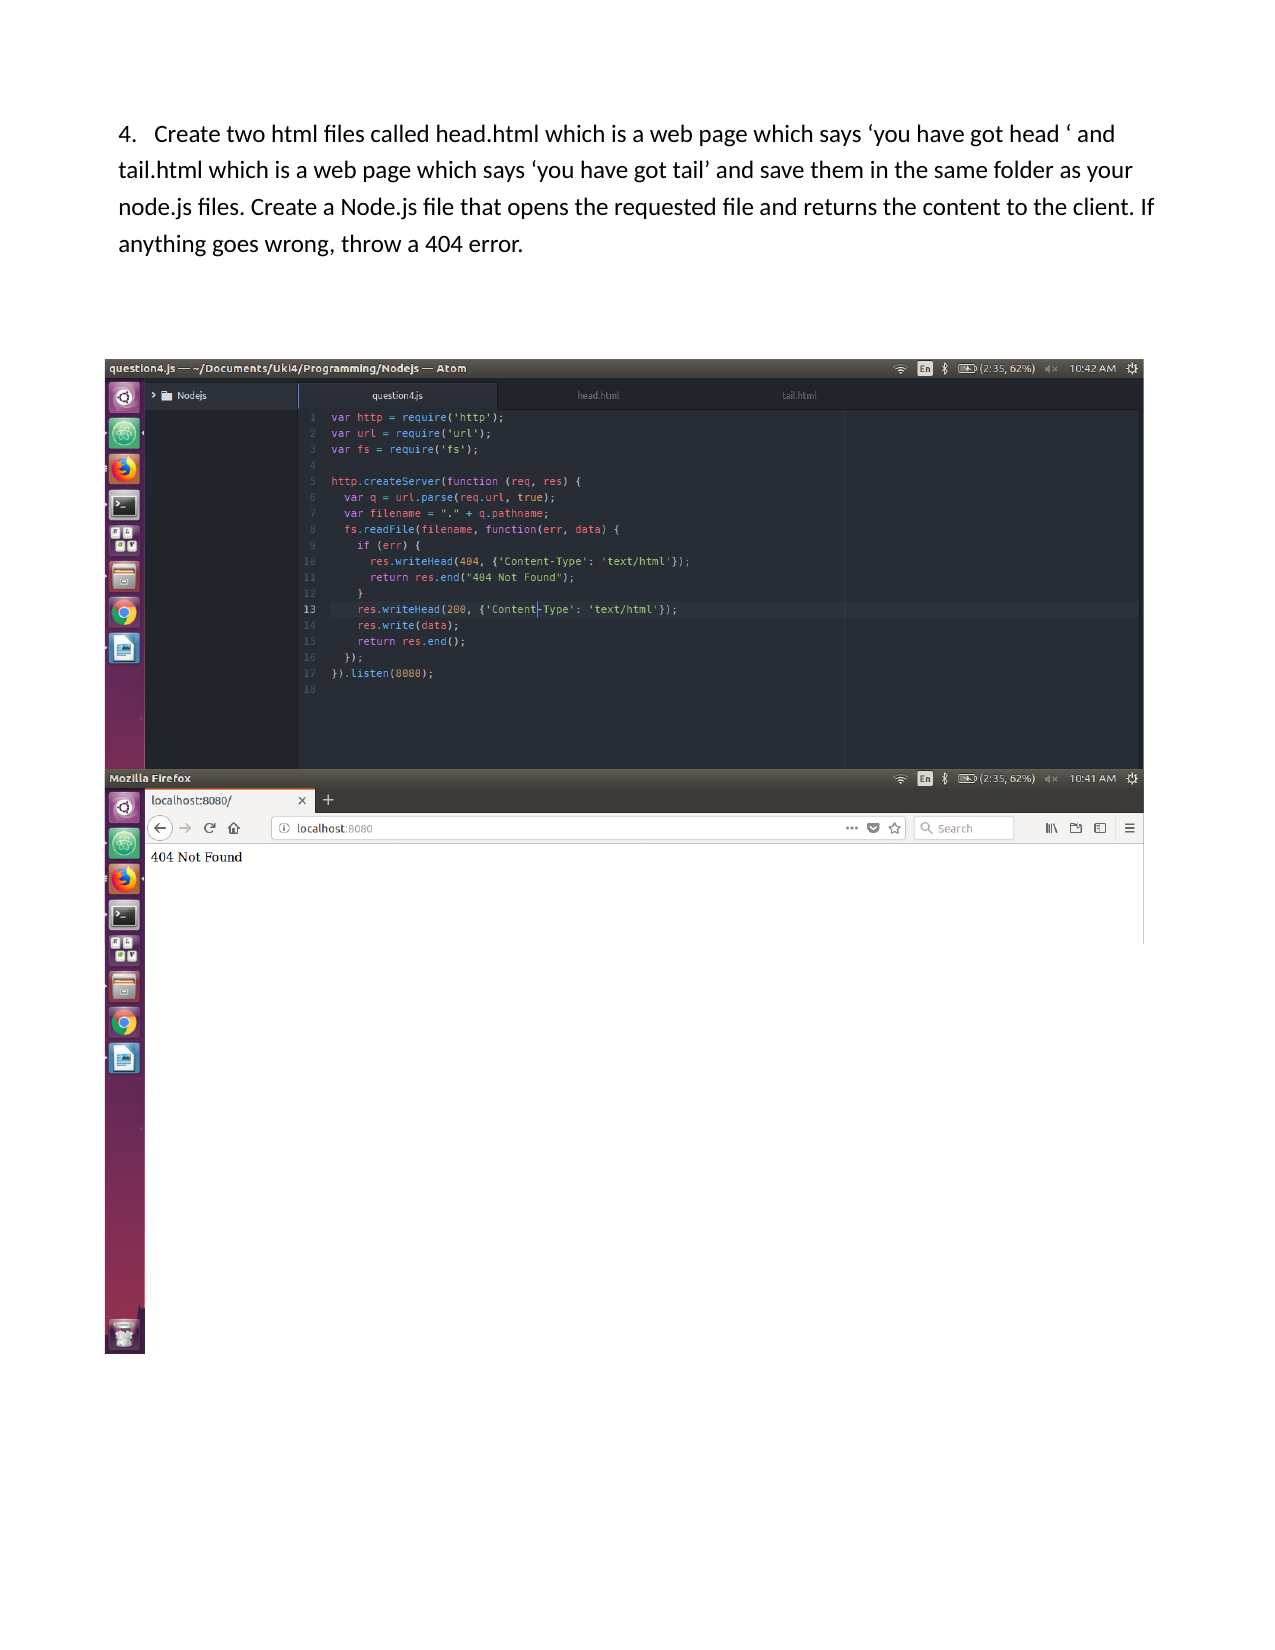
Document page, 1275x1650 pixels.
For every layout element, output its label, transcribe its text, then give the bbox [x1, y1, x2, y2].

picture [104, 359, 1144, 1354]
text 4. Create two html files called head.html which is a web page which says ‘you have got head ‘ and tail.html which is a web page which says ‘you have got tail’ and save them in the same folder as your node.js files. Create a Node.js file that opens the requested file and returns the content to the client. If anything goes wrong, throw a 404 error. [118, 118, 1157, 258]
